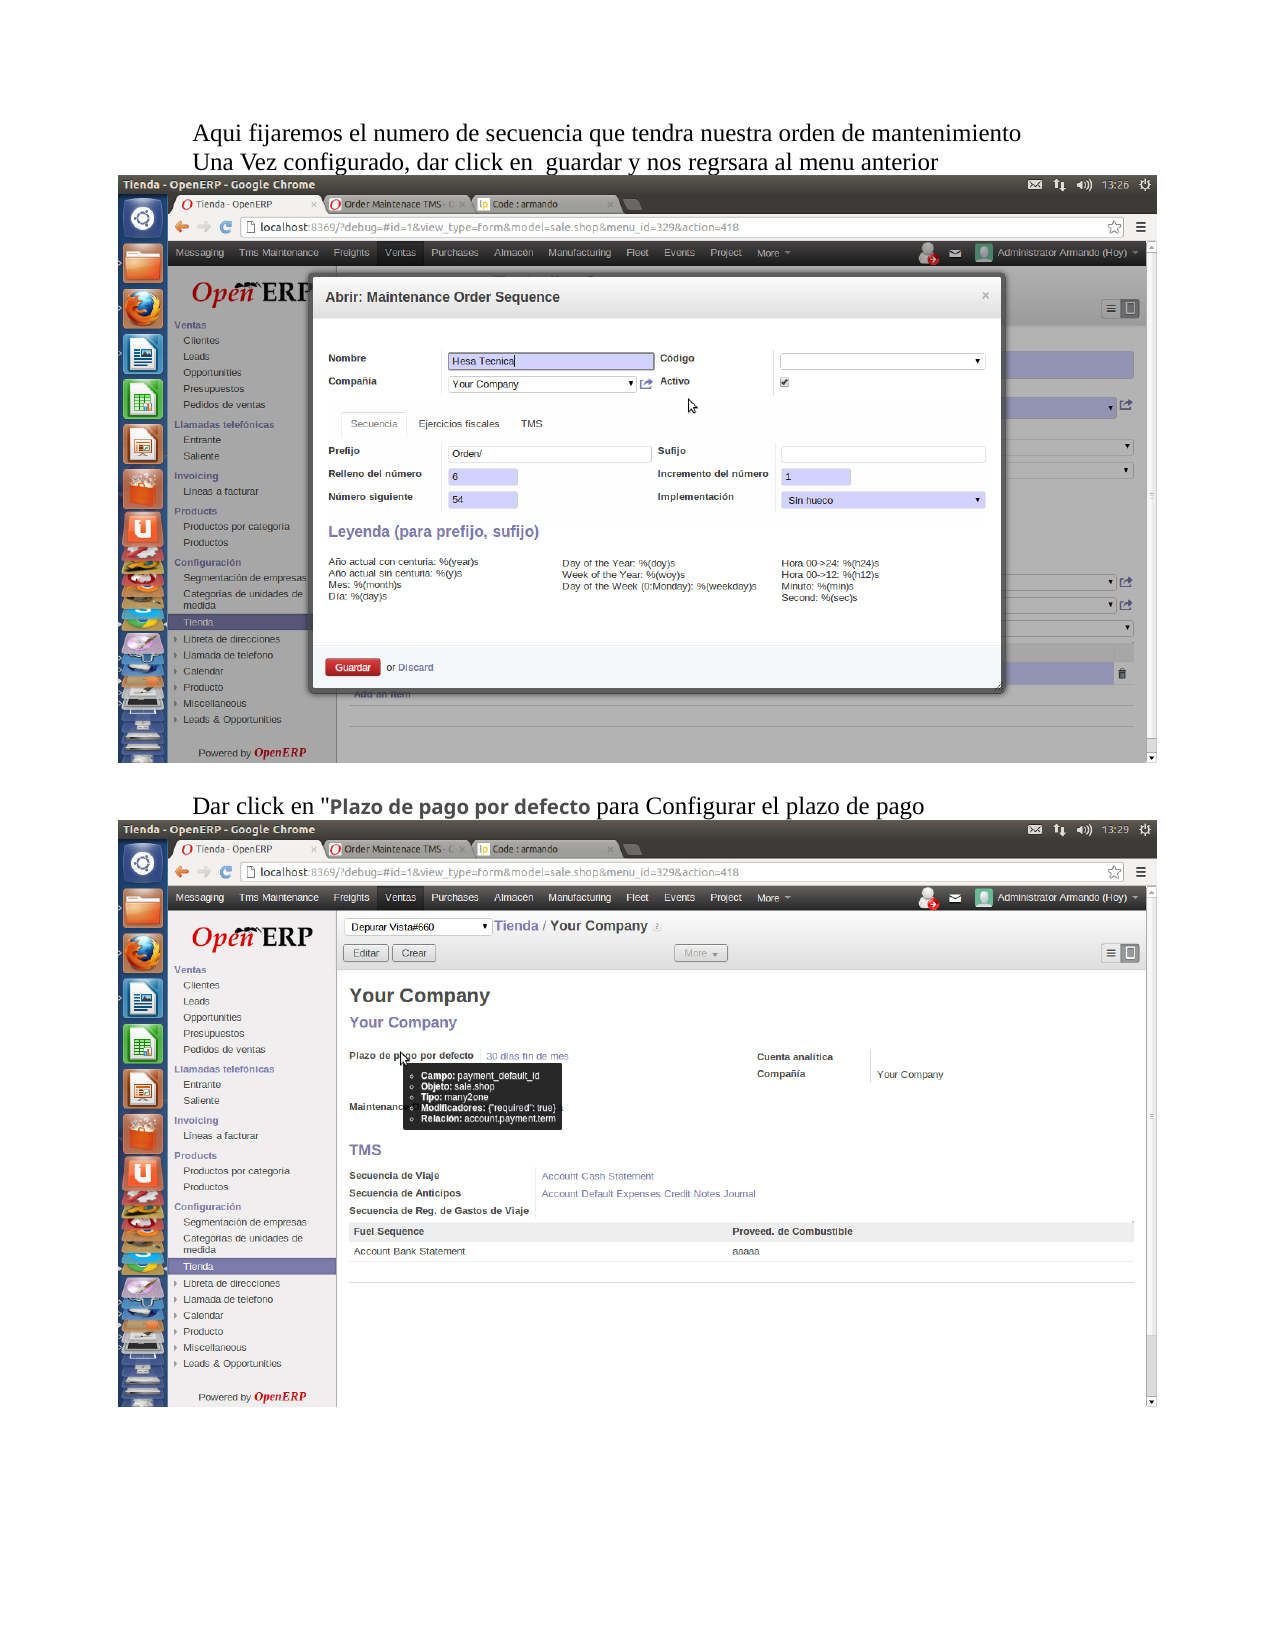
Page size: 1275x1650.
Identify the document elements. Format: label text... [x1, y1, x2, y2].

picture [118, 175, 1157, 763]
text Una Vez configurado, dar click en guardar y nos regrsara al menu anterior [118, 147, 1157, 175]
text Dar click en ''Plazo de pago por defecto para Configurar el plazo de pago [118, 791, 1157, 820]
picture [118, 820, 1157, 1407]
text Aqui fijaremos el numero de secuencia que tendra nuestra orden de mantenimiento [118, 118, 1157, 147]
